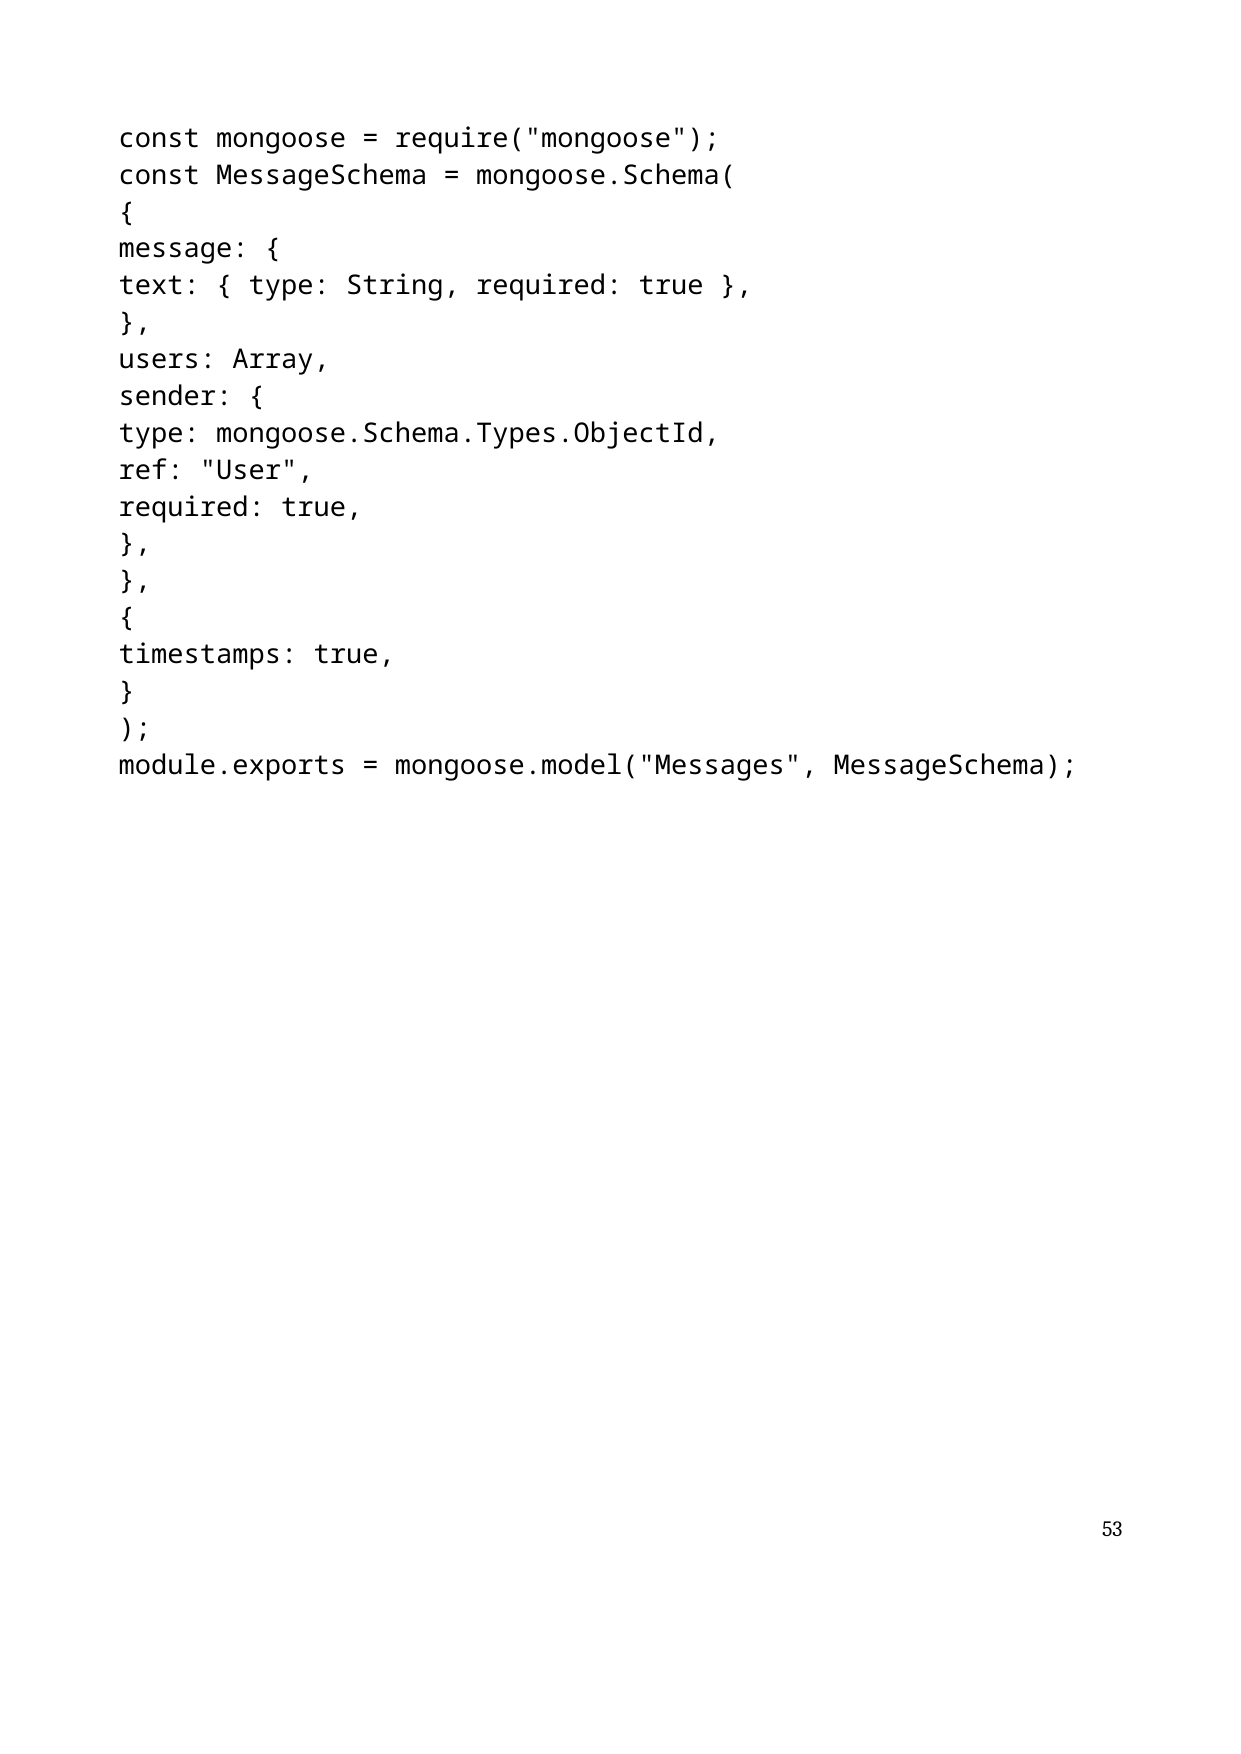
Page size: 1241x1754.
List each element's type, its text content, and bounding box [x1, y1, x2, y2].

text type: mongoose.Schema.Types.ObjectId, [118, 413, 1122, 450]
text timestamps: true, [118, 634, 1122, 671]
text text: { type: String, required: true }, [118, 266, 1122, 303]
text } [118, 671, 1122, 708]
text const MessageSchema = mongoose.Schema( [118, 155, 1122, 192]
text message: { [118, 229, 1122, 266]
text sender: { [118, 376, 1122, 413]
text }, [118, 561, 1122, 598]
text ref: "User", [118, 450, 1122, 487]
text { [118, 598, 1122, 634]
text 53 [118, 1516, 1122, 1541]
text module.exports = mongoose.model("Messages", MessageSchema); [118, 745, 1122, 782]
text users: Array, [118, 339, 1122, 376]
text }, [118, 524, 1122, 561]
text const mongoose = require("mongoose"); [118, 118, 1122, 155]
text }, [118, 303, 1122, 339]
text ); [118, 708, 1122, 745]
text required: true, [118, 487, 1122, 524]
text { [118, 192, 1122, 229]
